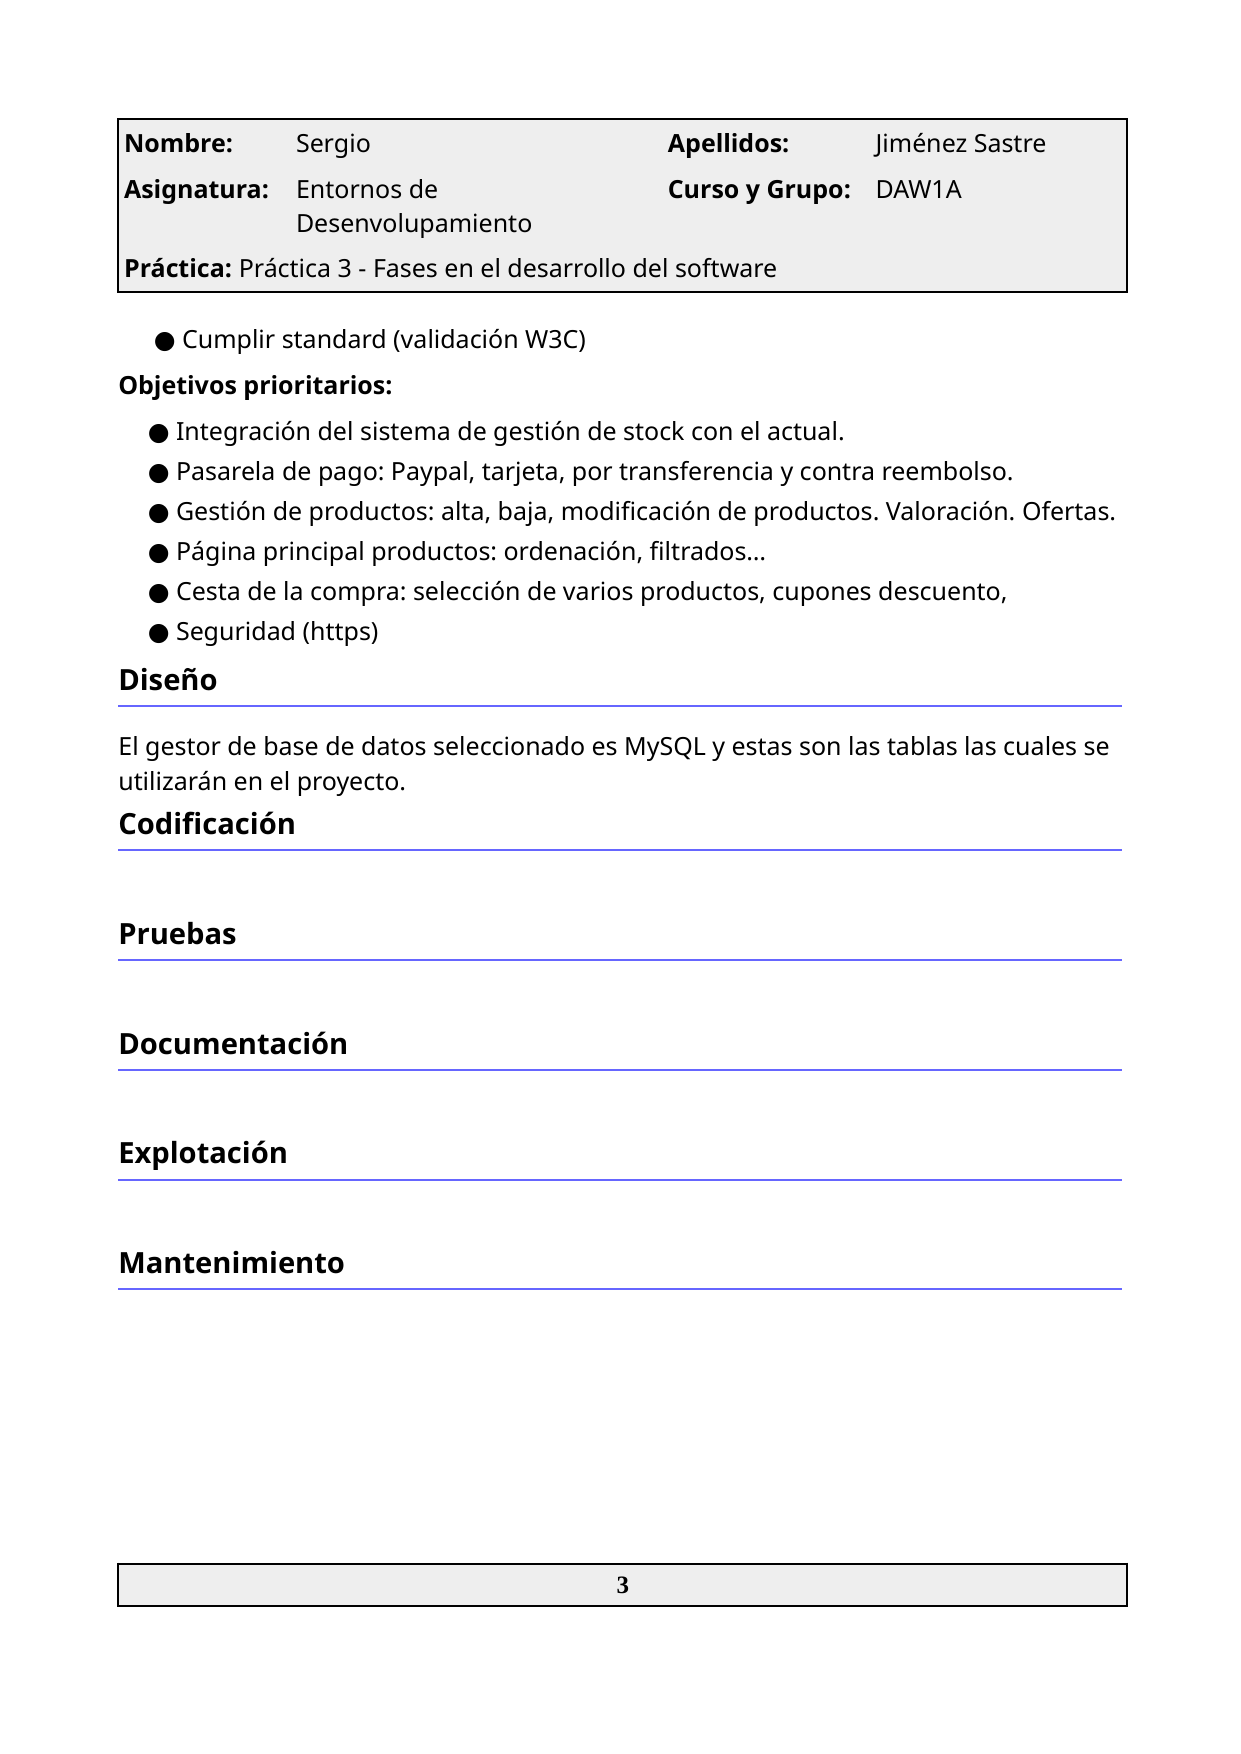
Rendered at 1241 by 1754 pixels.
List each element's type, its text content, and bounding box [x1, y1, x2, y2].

text Pruebas [118, 913, 1122, 953]
text ● Cumplir standard (validación W3C) [153, 322, 1122, 356]
table_header [118, 961, 1122, 983]
text Documentación [118, 1023, 1122, 1063]
text ● Cesta de la compra: selección de varios productos, cupones descuento, [148, 573, 1122, 607]
text Mantenimiento [118, 1243, 1122, 1282]
text ● Integración del sistema de gestión de stock con el actual. [148, 413, 1122, 447]
text ● Seguridad (https) [148, 613, 1122, 647]
text El gestor de base de datos seleccionado es MySQL y estas son las tablas las cuales se utilizarán en el proyecto. [118, 729, 1122, 797]
text ● Gestión de productos: alta, baja, modificación de productos. Valoración. Ofertas. [148, 493, 1122, 527]
text Objetivos prioritarios: [118, 367, 1122, 402]
text Diseño [118, 659, 1122, 699]
text Codificación [118, 803, 1122, 843]
table_header [118, 707, 1122, 729]
table_header [118, 1181, 1122, 1203]
table_header [118, 851, 1122, 873]
table_header [118, 1290, 1122, 1313]
table_header [118, 1071, 1122, 1093]
text Explotación [118, 1133, 1122, 1172]
text ● Página principal productos: ordenación, filtrados… [148, 533, 1122, 567]
text ● Pasarela de pago: Paypal, tarjeta, por transferencia y contra reembolso. [148, 453, 1122, 487]
